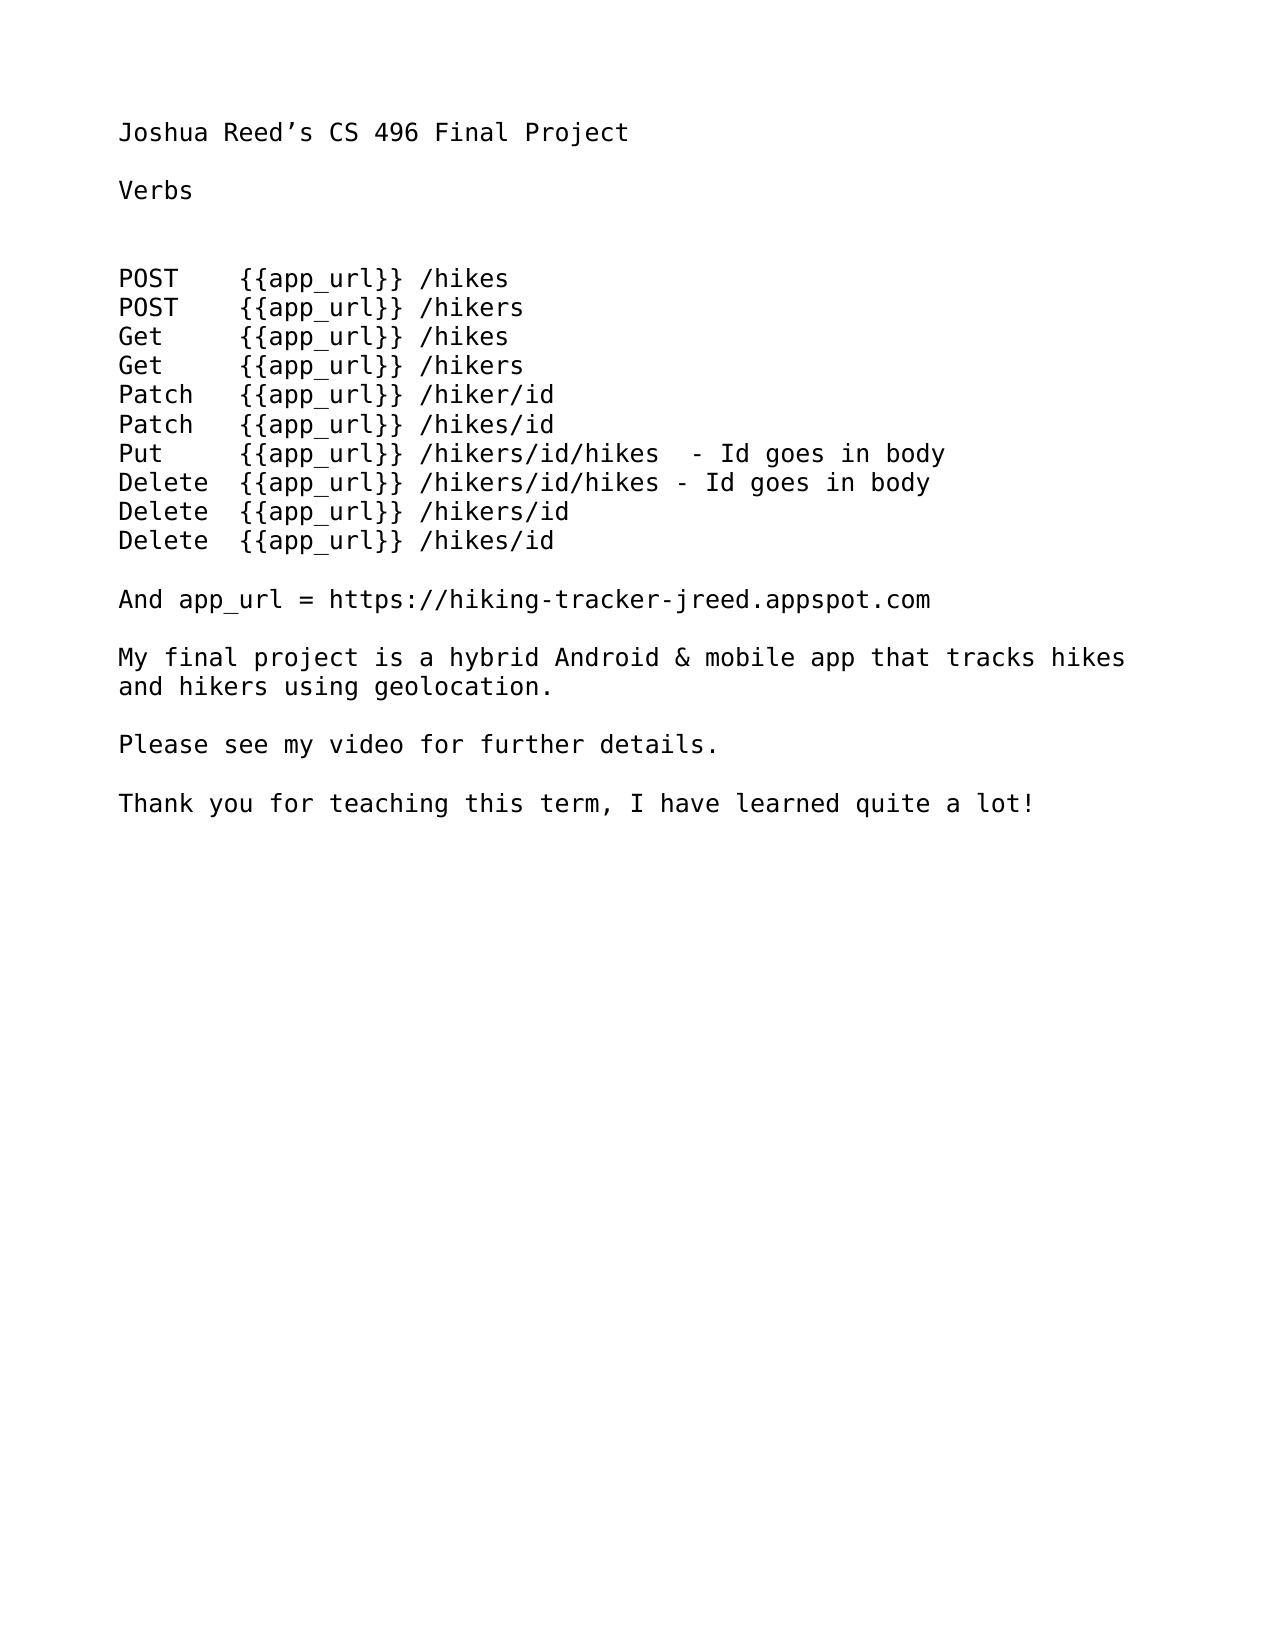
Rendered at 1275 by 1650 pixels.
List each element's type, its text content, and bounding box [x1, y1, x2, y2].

text Delete {{app_url}} /hikes/id [118, 526, 1157, 556]
text Patch {{app_url}} /hikes/id [118, 410, 1157, 439]
text POST {{app_url}} /hikes [118, 264, 1157, 293]
text Get {{app_url}} /hikes [118, 322, 1157, 351]
text And app_url = https://hiking-tracker-jreed.appspot.com [118, 585, 1157, 614]
text Delete {{app_url}} /hikers/id [118, 497, 1157, 526]
text Thank you for teaching this term, I have learned quite a lot! [118, 789, 1157, 818]
text Put {{app_url}} /hikers/id/hikes - Id goes in body [118, 439, 1157, 468]
text Patch {{app_url}} /hiker/id [118, 381, 1157, 410]
text Verbs [118, 176, 1157, 206]
text My final project is a hybrid Android & mobile app that tracks hikes and hikers using geolocation. [118, 643, 1157, 701]
text Please see my video for further details. [118, 731, 1157, 760]
text Delete {{app_url}} /hikers/id/hikes - Id goes in body [118, 468, 1157, 497]
text Get {{app_url}} /hikers [118, 351, 1157, 381]
text POST {{app_url}} /hikers [118, 293, 1157, 322]
text Joshua Reed’s CS 496 Final Project [118, 118, 1157, 147]
